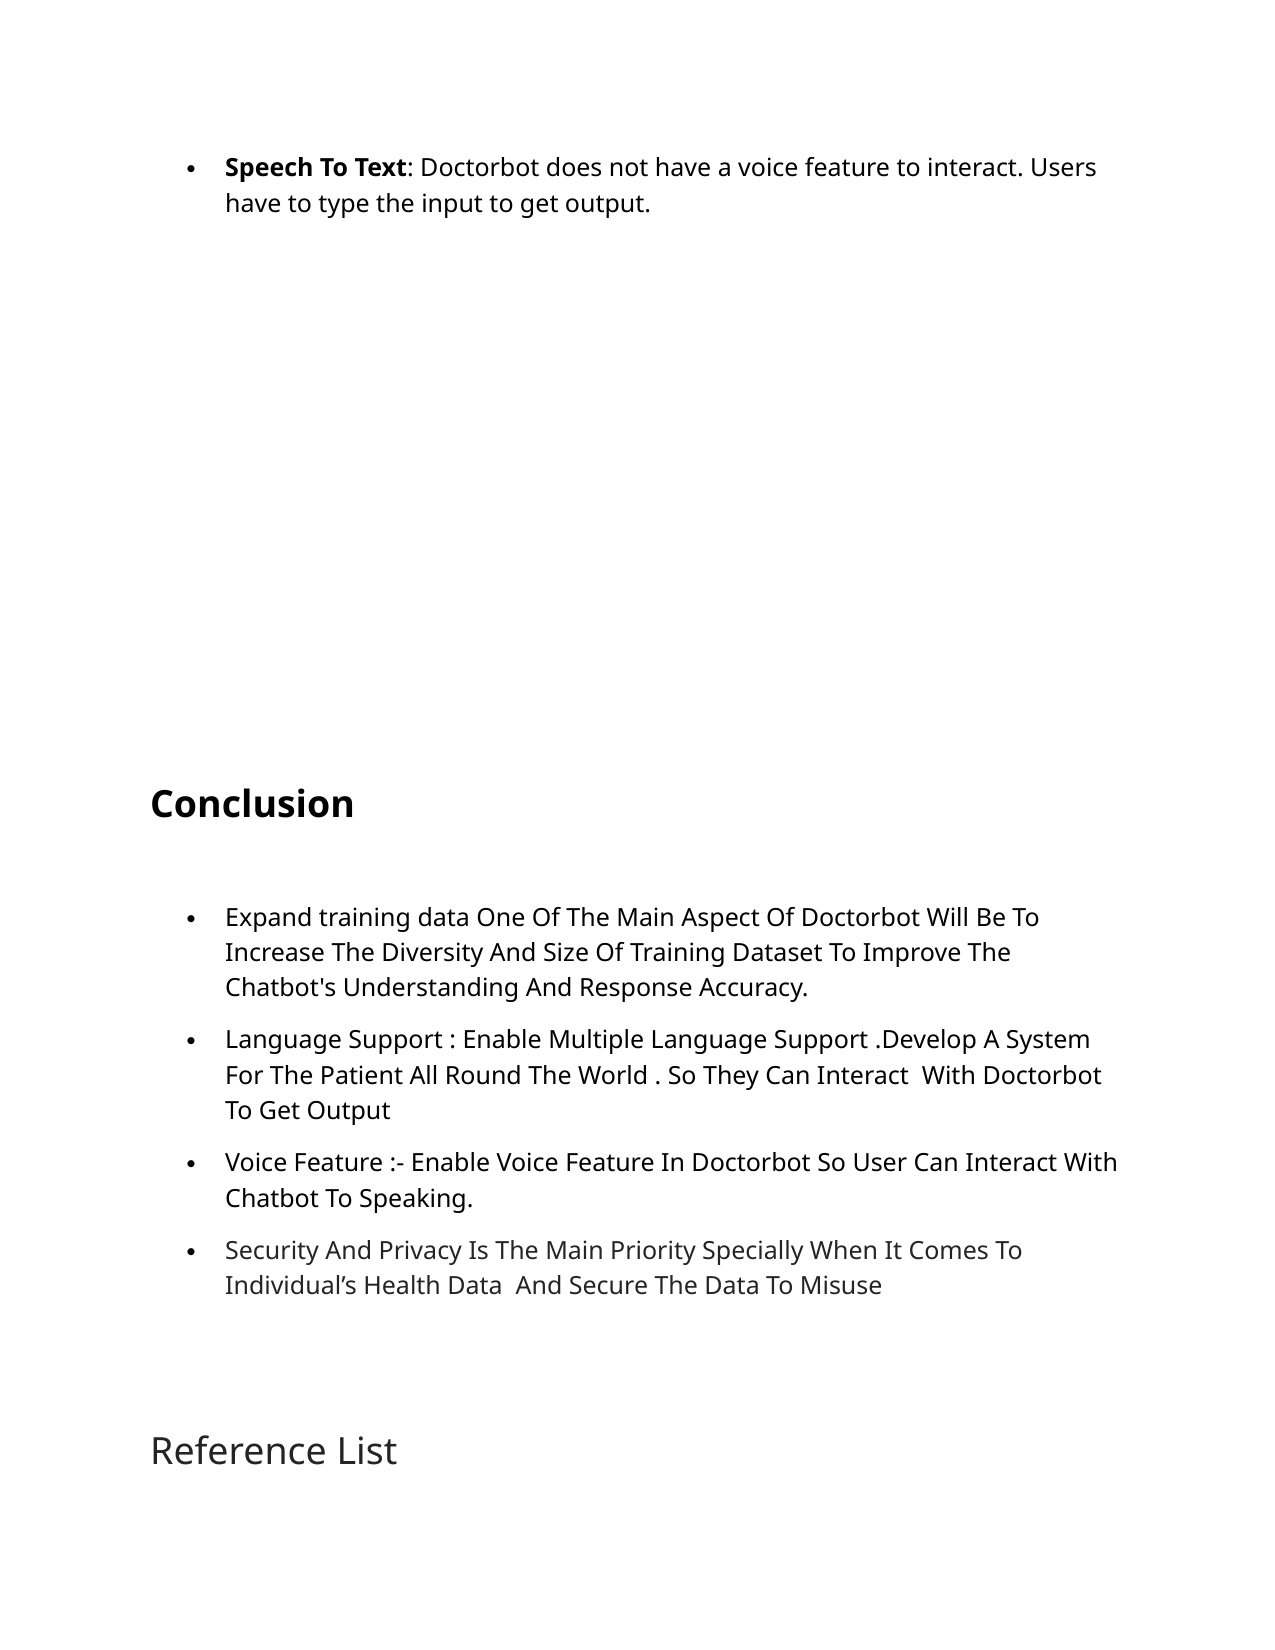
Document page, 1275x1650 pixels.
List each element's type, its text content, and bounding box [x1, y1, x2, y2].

text Conclusion [150, 777, 1125, 828]
list Speech To Text: Doctorbot does not have a voice feature to interact. Users have to type the input to get output. [187, 150, 1125, 219]
list Language Support : Enable Multiple Language Support .Develop A System For The Patient All Round The World . So They Can Interact With Doctorbot To Get Output [187, 1022, 1125, 1127]
list Expand training data One Of The Main Aspect Of Doctorbot Will Be To Increase The Diversity And Size Of Training Dataset To Improve The Chatbot's Understanding And Response Accuracy. [187, 899, 1125, 1004]
list Security And Privacy Is The Main Priority Specially When It Comes To Individual’s Health Data And Secure The Data To Misuse [187, 1232, 1125, 1302]
list Voice Feature :- Enable Voice Feature In Doctorbot So User Can Interact With Chatbot To Speaking. [187, 1145, 1125, 1214]
text Reference List [150, 1424, 1125, 1475]
